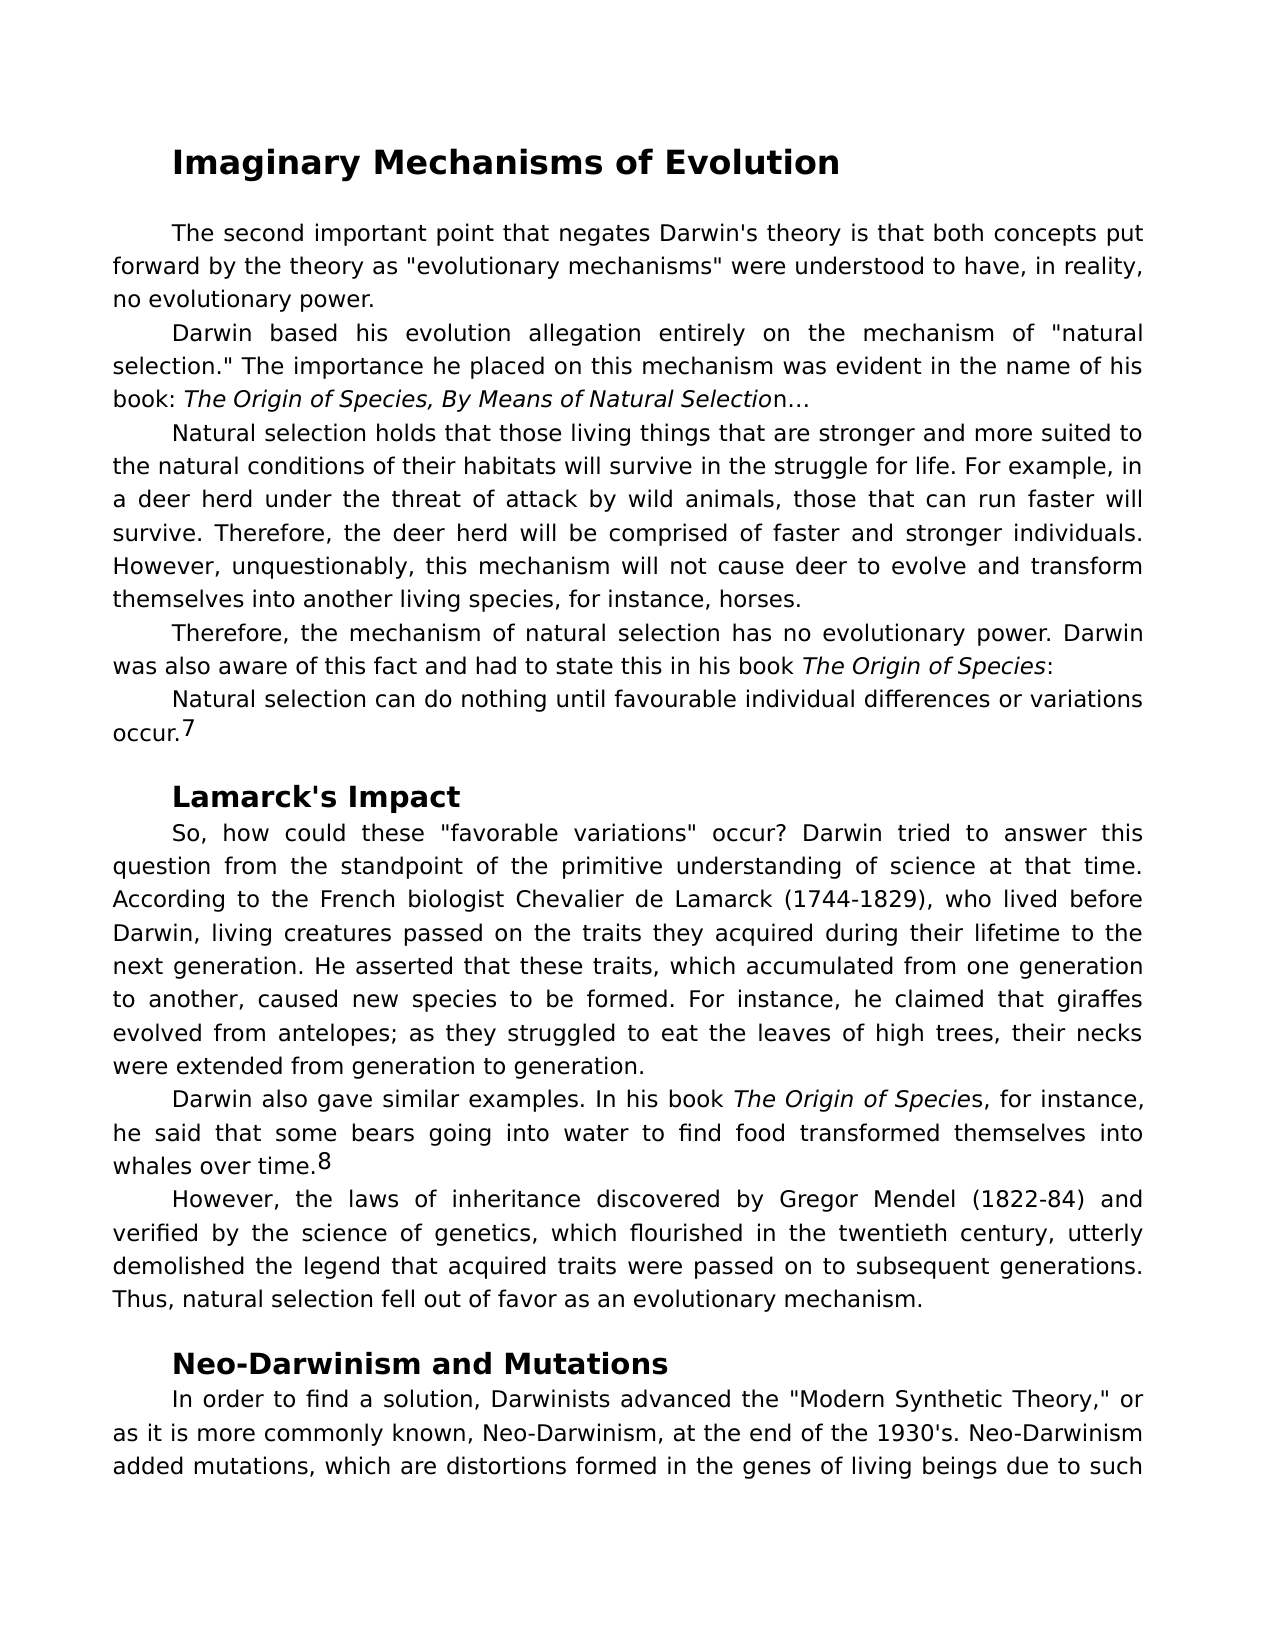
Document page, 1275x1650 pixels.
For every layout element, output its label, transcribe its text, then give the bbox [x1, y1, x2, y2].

text Neo-Darwinism and Mutations [112, 1348, 1145, 1381]
text Imaginary Mechanisms of Evolution [112, 148, 1145, 181]
text However, the laws of inheritance discovered by Gregor Mendel (1822-84) and verified by the science of genetics, which flourished in the twentieth century, utterly demolished the legend that acquired traits were passed on to subsequent generations. Thus, natural selection fell out of favor as an evolutionary mechanism. [112, 1181, 1145, 1314]
text In order to find a solution, Darwinists advanced the "Modern Synthetic Theory," or as it is more commonly known, Neo-Darwinism, at the end of the 1930's. Neo-Darwinism added mutations, which are distortions formed in the genes of living beings due to such [112, 1381, 1145, 1481]
text Natural selection can do nothing until favourable individual differences or variations occur.7 [112, 681, 1145, 748]
text Therefore, the mechanism of natural selection has no evolutionary power. Darwin was also aware of this fact and had to state this in his book The Origin of Species: [112, 614, 1145, 681]
text Darwin also gave similar examples. In his book The Origin of Species, for instance, he said that some bears going into water to find food transformed themselves into whales over time.8 [112, 1081, 1145, 1181]
text So, how could these "favorable variations" occur? Darwin tried to answer this question from the standpoint of the primitive understanding of science at that time. According to the French biologist Chevalier de Lamarck (1744-1829), who lived before Darwin, living creatures passed on the traits they acquired during their lifetime to the next generation. He asserted that these traits, which accumulated from one generation to another, caused new species to be formed. For instance, he claimed that giraffes evolved from antelopes; as they struggled to eat the leaves of high trees, their necks were extended from generation to generation. [112, 814, 1145, 1081]
text The second important point that negates Darwin's theory is that both concepts put forward by the theory as "evolutionary mechanisms" were understood to have, in reality, no evolutionary power. [112, 214, 1145, 314]
text Darwin based his evolution allegation entirely on the mechanism of "natural selection." The importance he placed on this mechanism was evident in the name of his book: The Origin of Species, By Means of Natural Selection… [112, 314, 1145, 414]
text Lamarck's Impact [112, 781, 1145, 814]
text Natural selection holds that those living things that are stronger and more suited to the natural conditions of their habitats will survive in the struggle for life. For example, in a deer herd under the threat of attack by wild animals, those that can run faster will survive. Therefore, the deer herd will be comprised of faster and stronger individuals. However, unquestionably, this mechanism will not cause deer to evolve and transform themselves into another living species, for instance, horses. [112, 414, 1145, 614]
